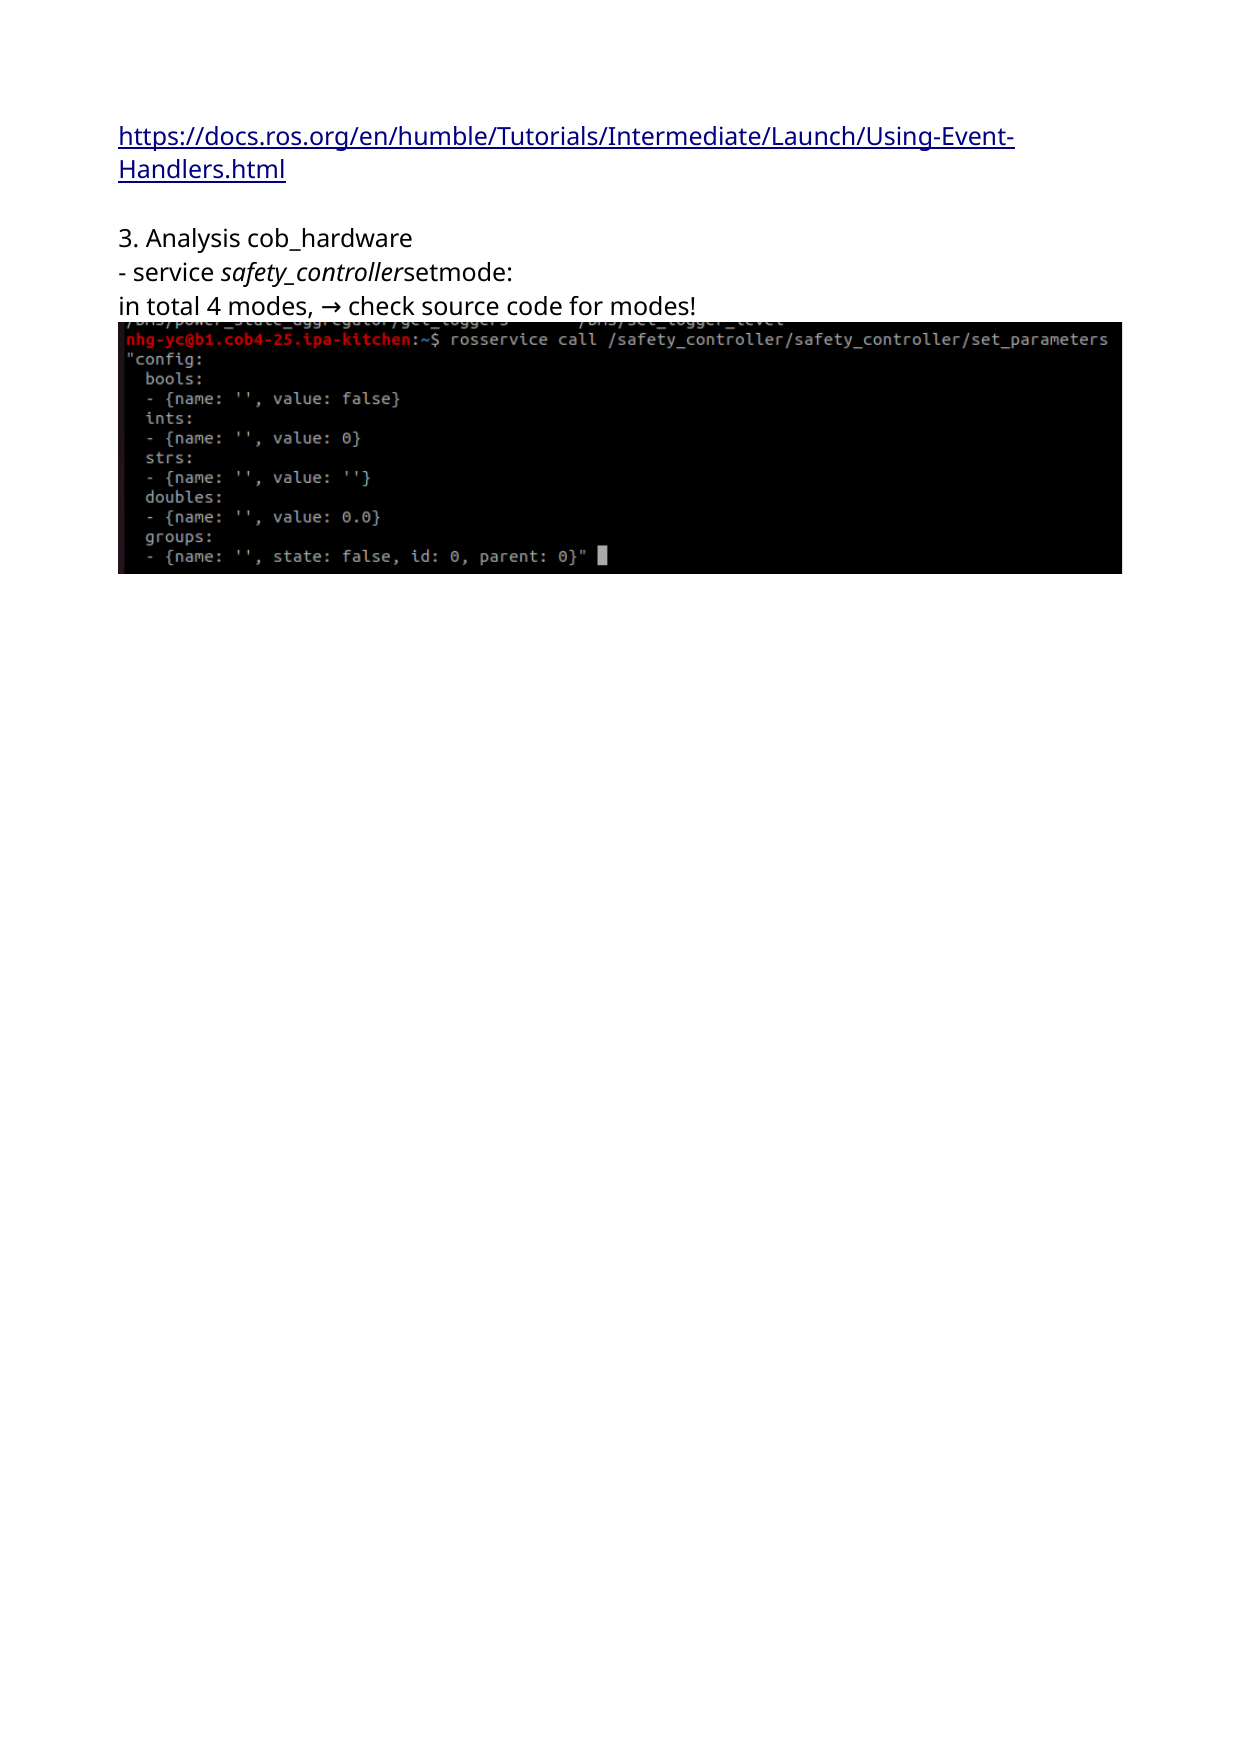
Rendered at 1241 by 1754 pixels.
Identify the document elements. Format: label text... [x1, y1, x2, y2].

text 3. Analysis cob_hardware [118, 220, 1122, 254]
text in total 4 modes, → check source code for modes! [118, 288, 1122, 322]
text https://docs.ros.org/en/humble/Tutorials/Intermediate/Launch/Using-Event-Handlers.html [118, 118, 1122, 186]
text - service safety_controllersetmode: [118, 254, 1122, 288]
